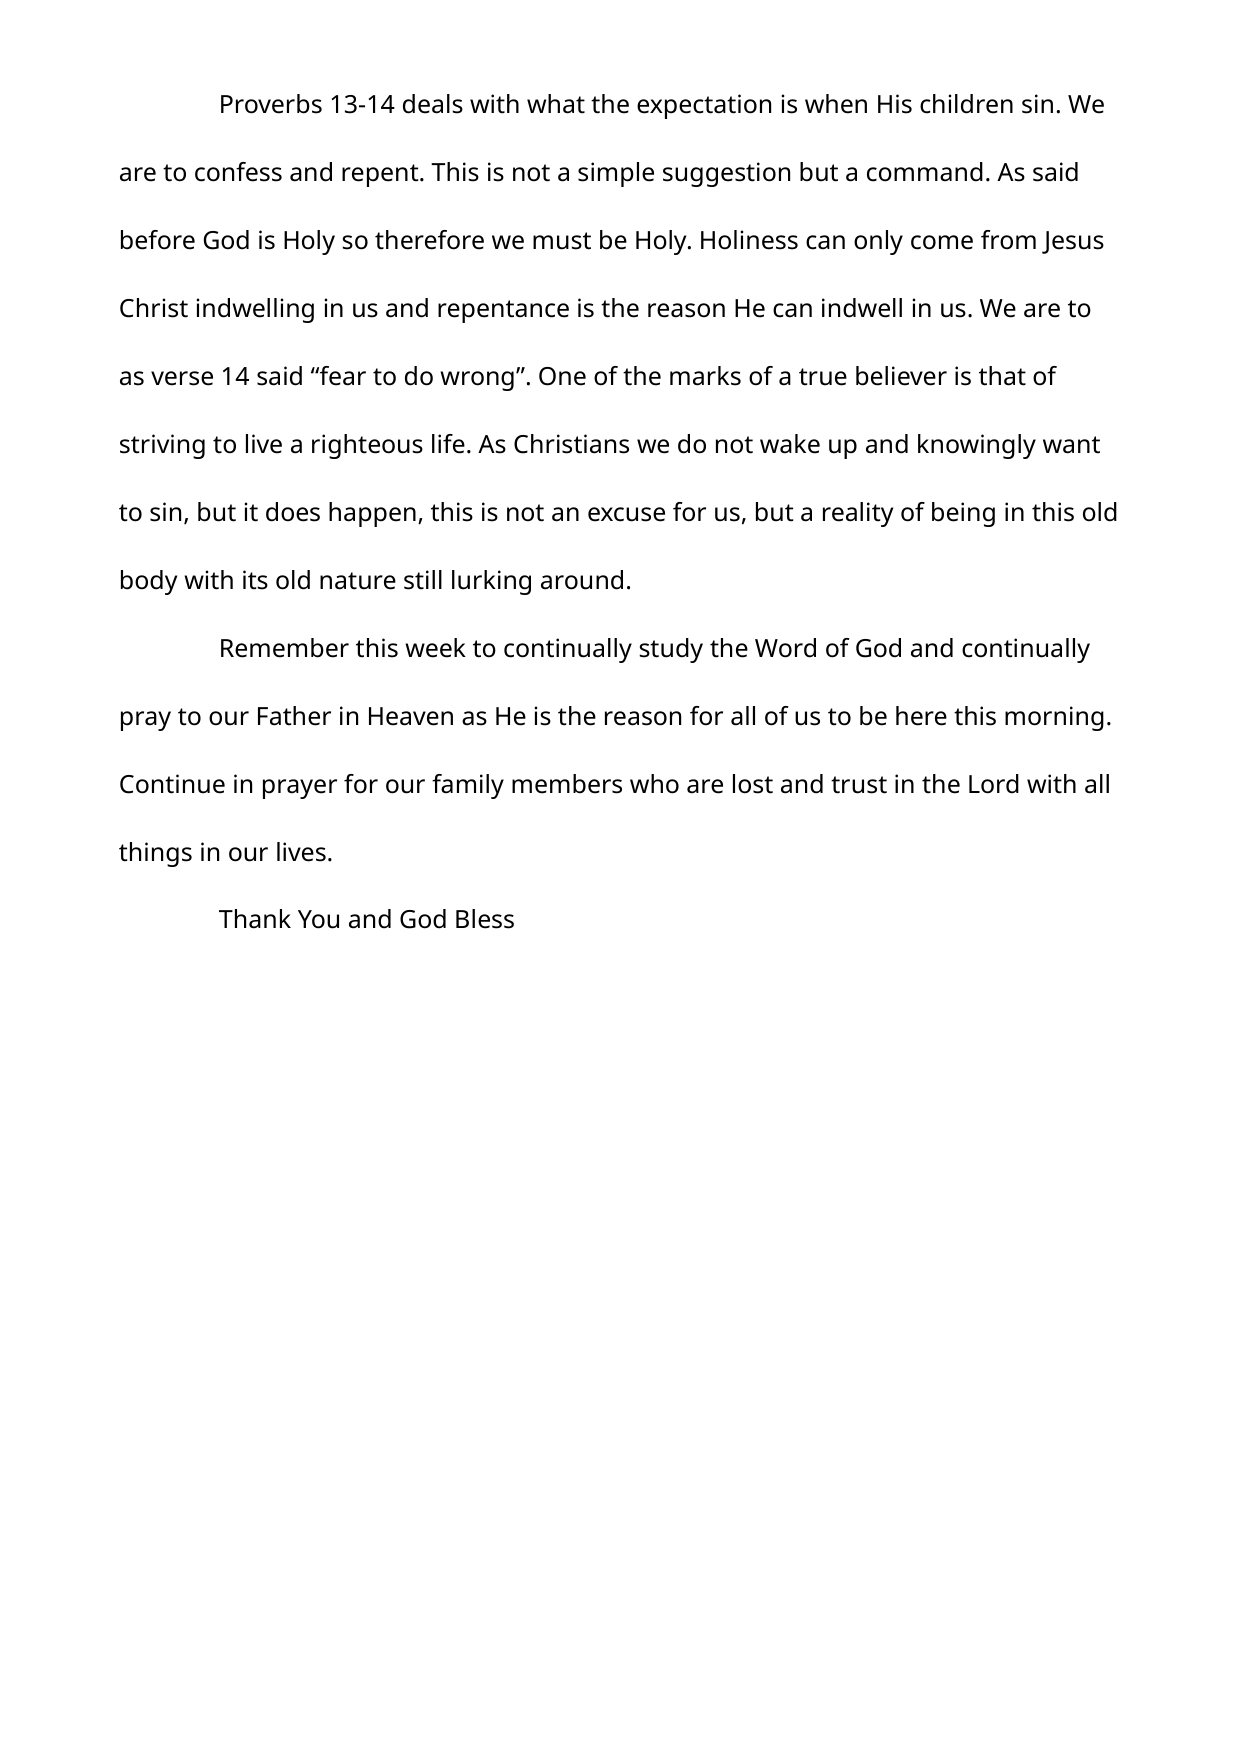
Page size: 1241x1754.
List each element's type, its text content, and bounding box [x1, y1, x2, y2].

text Remember this week to continually study the Word of God and continually pray to our Father in Heaven as He is the reason for all of us to be here this morning. Continue in prayer for our family members who are lost and trust in the Lord with all things in our lives. [119, 631, 1121, 868]
text Proverbs 13-14 deals with what the expectation is when His children sin. We are to confess and repent. This is not a simple suggestion but a command. As said before God is Holy so therefore we must be Holy. Holiness can only come from Jesus Christ indwelling in us and repentance is the reason He can indwell in us. We are to as verse 14 said “fear to do wrong”. One of the marks of a true believer is that of striving to live a righteous life. As Christians we do not wake up and knowingly want to sin, but it does happen, this is not an excuse for us, but a reality of being in this old body with its old nature still lurking around. [119, 87, 1121, 597]
text Thank You and God Bless [119, 902, 1121, 936]
